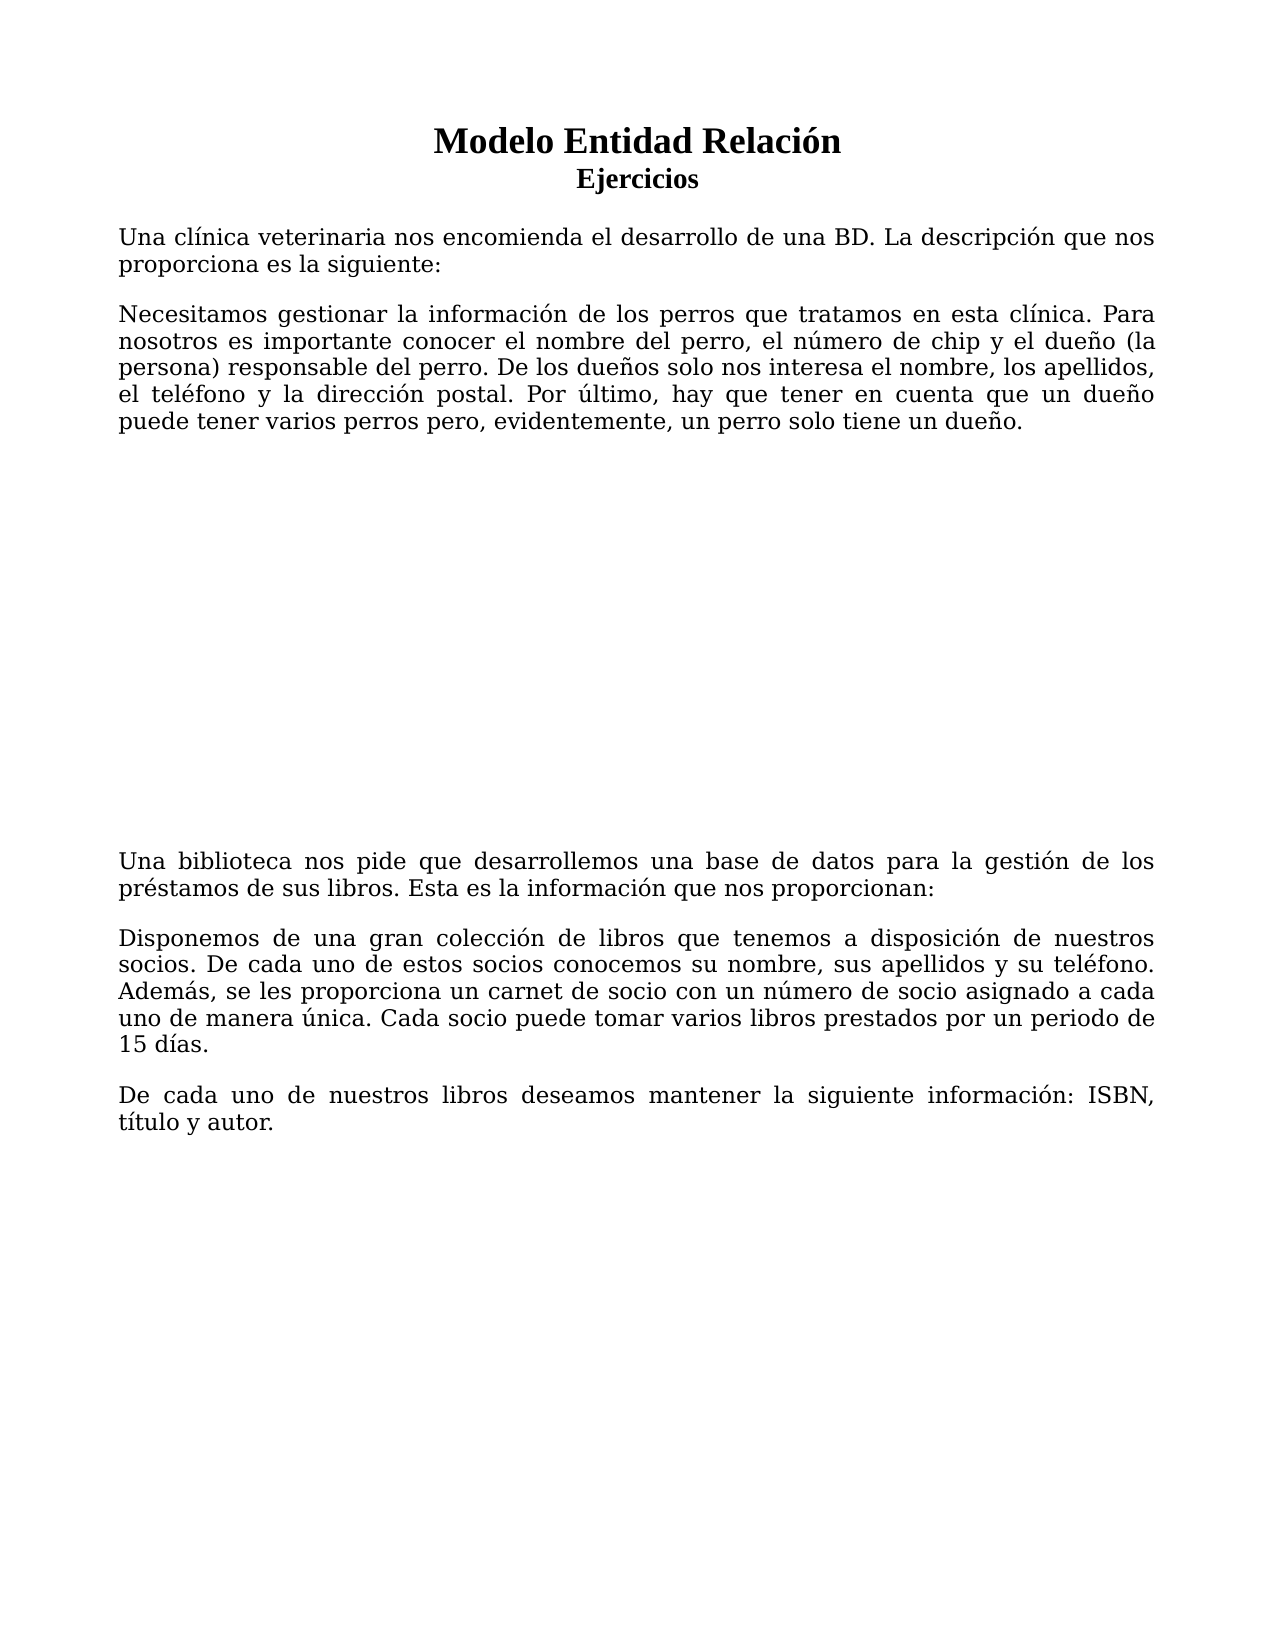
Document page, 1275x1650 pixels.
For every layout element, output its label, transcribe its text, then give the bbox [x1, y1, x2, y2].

text Ejercicios [118, 161, 1157, 195]
text Necesitamos gestionar la información de los perros que tratamos en esta clínica. Para nosotros es importante conocer el nombre del perro, el número de chip y el dueño (la persona) responsable del perro. De los dueños solo nos interesa el nombre, los apellidos, el teléfono y la dirección postal. Por último, hay que tener en cuenta que un dueño puede tener varios perros pero, evidentemente, un perro solo tiene un dueño. [118, 301, 1157, 434]
text Modelo Entidad Relación [118, 118, 1157, 161]
text Una clínica veterinaria nos encomienda el desarrollo de una BD. La descripción que nos proporciona es la siguiente: [118, 224, 1157, 278]
text Disponemos de una gran colección de libros que tenemos a disposición de nuestros socios. De cada uno de estos socios conocemos su nombre, sus apellidos y su teléfono. Además, se les proporciona un carnet de socio con un número de socio asignado a cada uno de manera única. Cada socio puede tomar varios libros prestados por un periodo de 15 días. [118, 925, 1157, 1058]
text Una biblioteca nos pide que desarrollemos una base de datos para la gestión de los préstamos de sus libros. Esta es la información que nos proporcionan: [118, 848, 1157, 901]
text De cada uno de nuestros libros deseamos mantener la siguiente información: ISBN, título y autor. [118, 1082, 1157, 1135]
